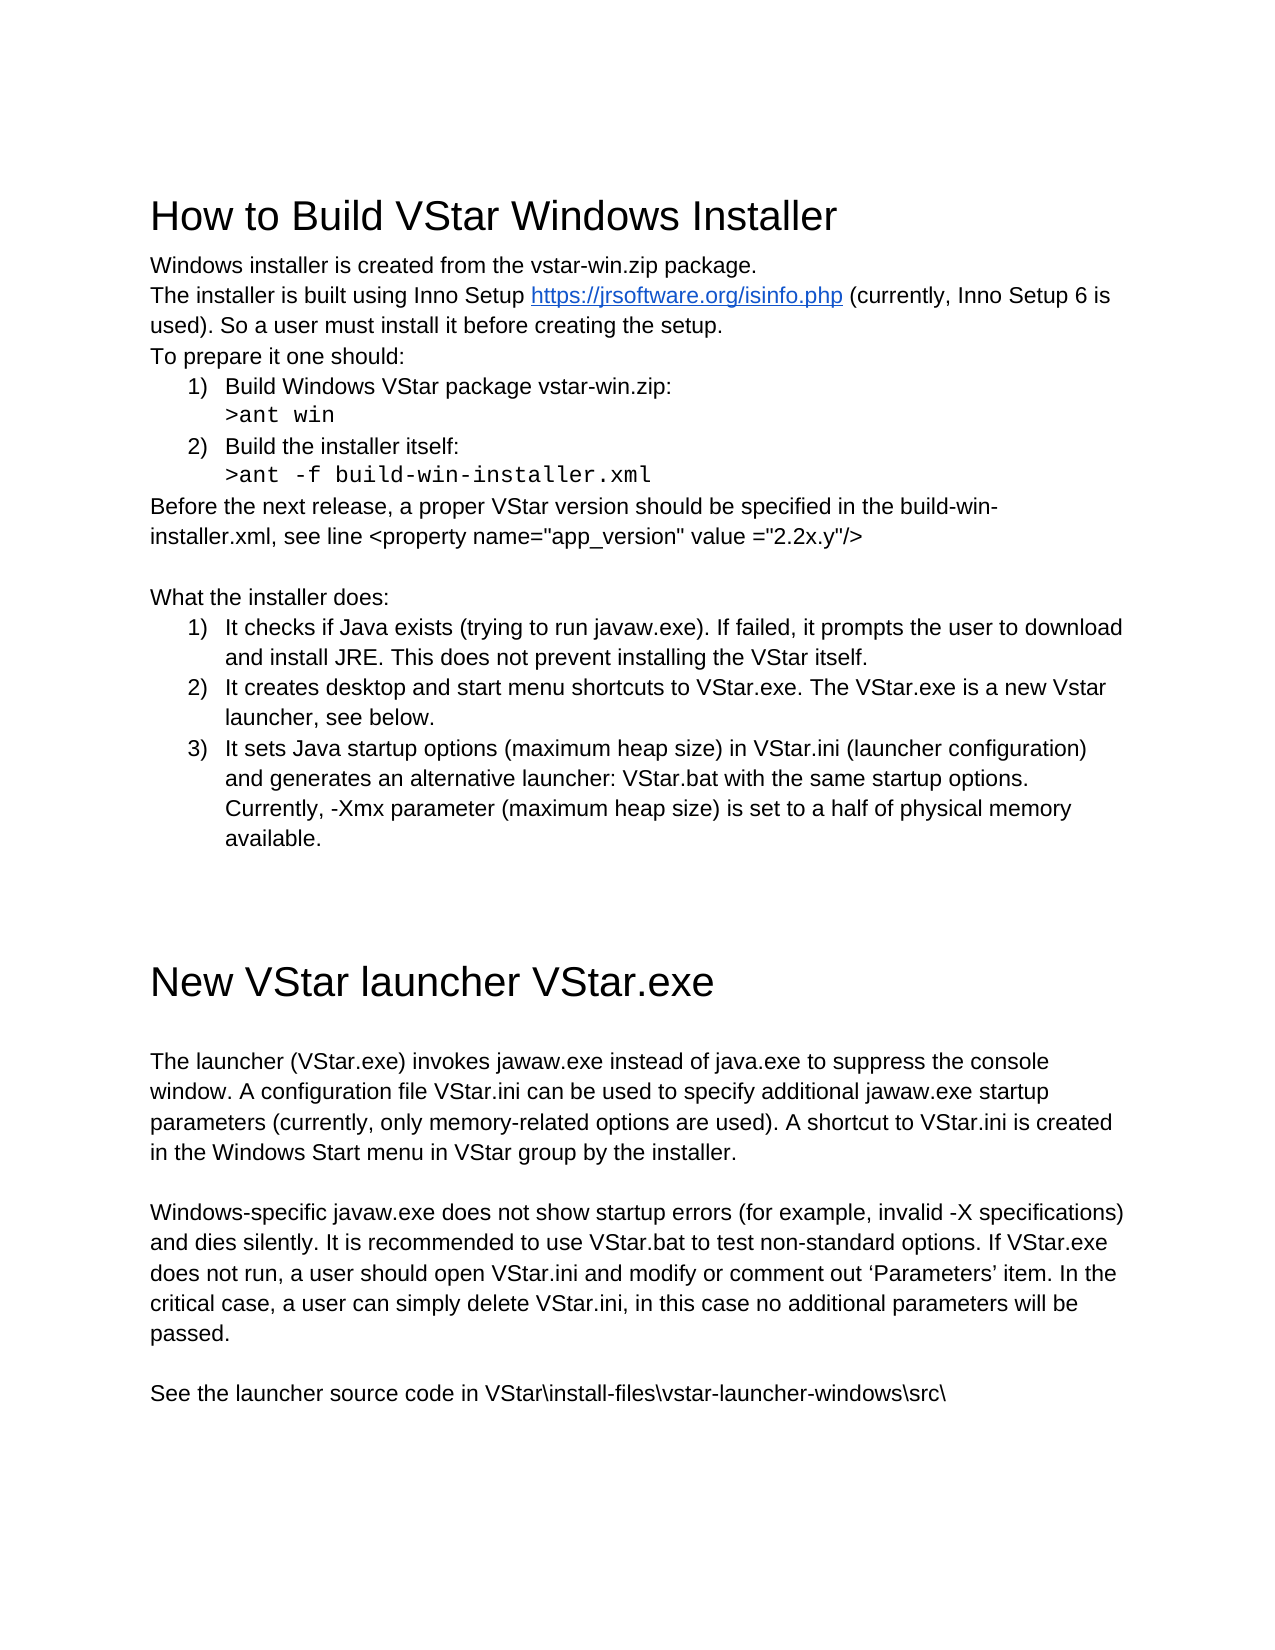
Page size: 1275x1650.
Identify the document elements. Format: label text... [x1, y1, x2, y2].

subtitle New VStar launcher VStar.exe [150, 957, 1125, 1005]
list It checks if Java exists (trying to run javaw.exe). If failed, it prompts the user to download and install JRE. This does not prevent installing the VStar itself. [187, 614, 1125, 670]
list Build the installer itself: [187, 433, 1125, 459]
list It creates desktop and start menu shortcuts to VStar.exe. The VStar.exe is a new Vstar launcher, see below. [187, 674, 1125, 731]
text The installer is built using Inno Setup https://jrsoftware.org/isinfo.php (currently, Inno Setup 6 is used). So a user must install it before creating the setup. [150, 282, 1125, 339]
subtitle How to Build VStar Windows Installer [150, 192, 1125, 239]
text What the installer does: [150, 583, 1125, 610]
text >ant win [225, 403, 1125, 429]
text Windows-specific javaw.exe does not show startup errors (for example, invalid -X specifications) and dies silently. It is recommended to use VStar.bat to test non-standard options. If VStar.exe does not run, a user should open VStar.ini and modify or comment out ‘Parameters’ item. In the critical case, a user can simply delete VStar.ini, in this case no additional parameters will be passed. [150, 1199, 1125, 1346]
text Windows installer is created from the vstar-win.zip package. [150, 252, 1125, 278]
list It sets Java startup options (maximum heap size) in VStar.ini (launcher configuration) and generates an alternative launcher: VStar.bat with the same startup options. Currently, -Xmx parameter (maximum heap size) is set to a half of physical memory available. [187, 734, 1125, 852]
text >ant -f build-win-installer.xml [225, 463, 1125, 489]
text To prepare it one should: [150, 343, 1125, 369]
text See the launcher source code in VStar\install-files\vstar-launcher-windows\src\ [150, 1380, 1125, 1407]
text Before the next release, a proper VStar version should be specified in the build-win-installer.xml, see line <property name="app_version" value ="2.2x.y"/> [150, 493, 1125, 549]
list Build Windows VStar package vstar-win.zip: [187, 373, 1125, 399]
text The launcher (VStar.exe) invokes jawaw.exe instead of java.exe to suppress the console window. A configuration file VStar.ini can be used to specify additional jawaw.exe startup parameters (currently, only memory-related options are used). A shortcut to VStar.ini is created in the Windows Start menu in VStar group by the installer. [150, 1048, 1125, 1165]
